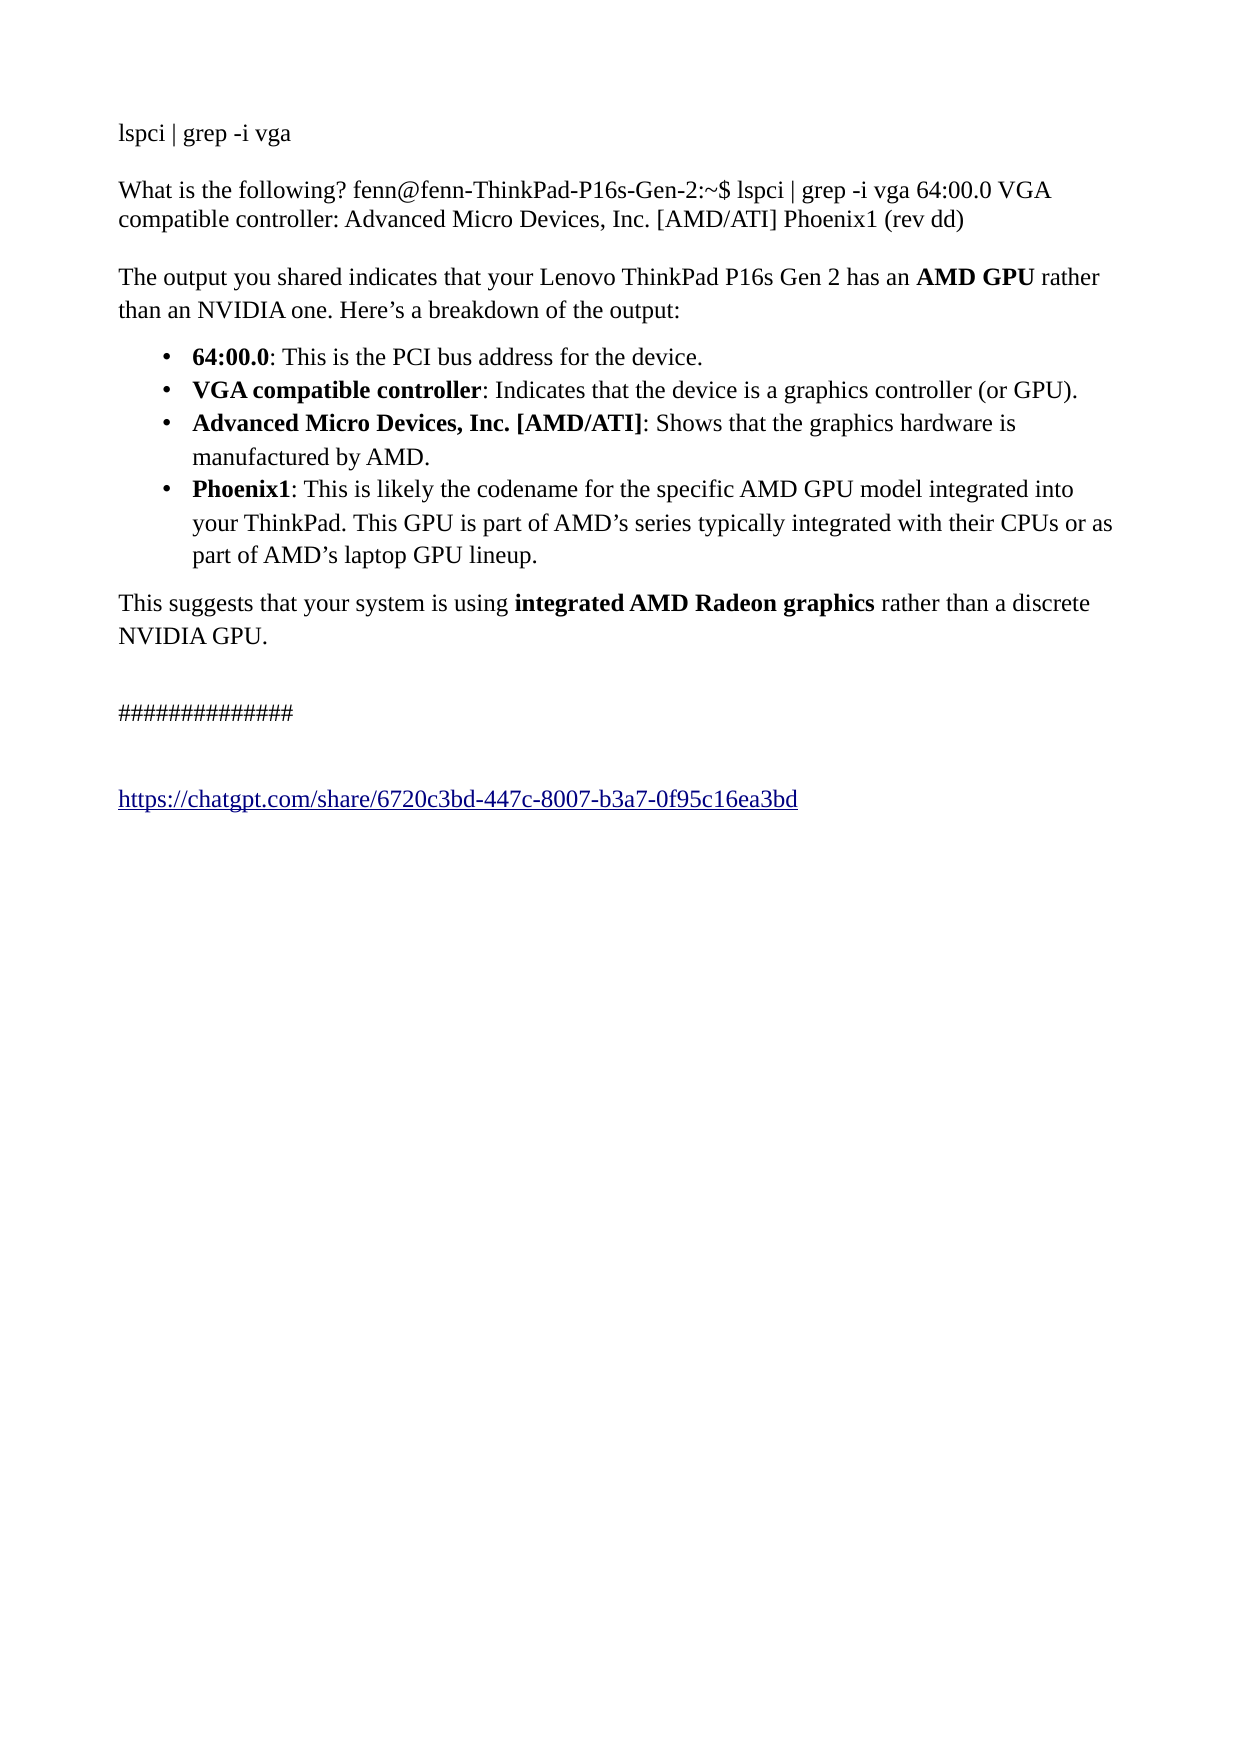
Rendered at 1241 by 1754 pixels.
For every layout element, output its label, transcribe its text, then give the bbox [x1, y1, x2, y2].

list Advanced Micro Devices, Inc. [AMD/ATI]: Shows that the graphics hardware is manufactured by AMD. [162, 408, 1122, 470]
list 64:00.0: This is the PCI bus address for the device. [162, 342, 1122, 371]
text lspci | grep -i vga [118, 118, 1122, 147]
text What is the following? fenn@fenn-ThinkPad-P16s-Gen-2:~$ lspci | grep -i vga 64:00.0 VGA compatible controller: Advanced Micro Devices, Inc. [AMD/ATI] Phoenix1 (rev dd) [118, 176, 1122, 233]
text The output you shared indicates that your Lenovo ThinkPad P16s Gen 2 has an AMD GPU rather than an NVIDIA one. Here’s a breakdown of the output: [118, 262, 1122, 324]
text ############## [118, 698, 1122, 726]
list VGA compatible controller: Indicates that the device is a graphics controller (or GPU). [162, 376, 1122, 404]
text https://chatgpt.com/share/6720c3bd-447c-8007-b3a7-0f95c16ea3bd [118, 784, 1122, 813]
list Phoenix1: This is likely the codename for the specific AMD GPU model integrated into your ThinkPad. This GPU is part of AMD’s series typically integrated with their CPUs or as part of AMD’s laptop GPU lineup. [162, 474, 1122, 569]
text This suggests that your system is using integrated AMD Radeon graphics rather than a discrete NVIDIA GPU. [118, 588, 1122, 650]
